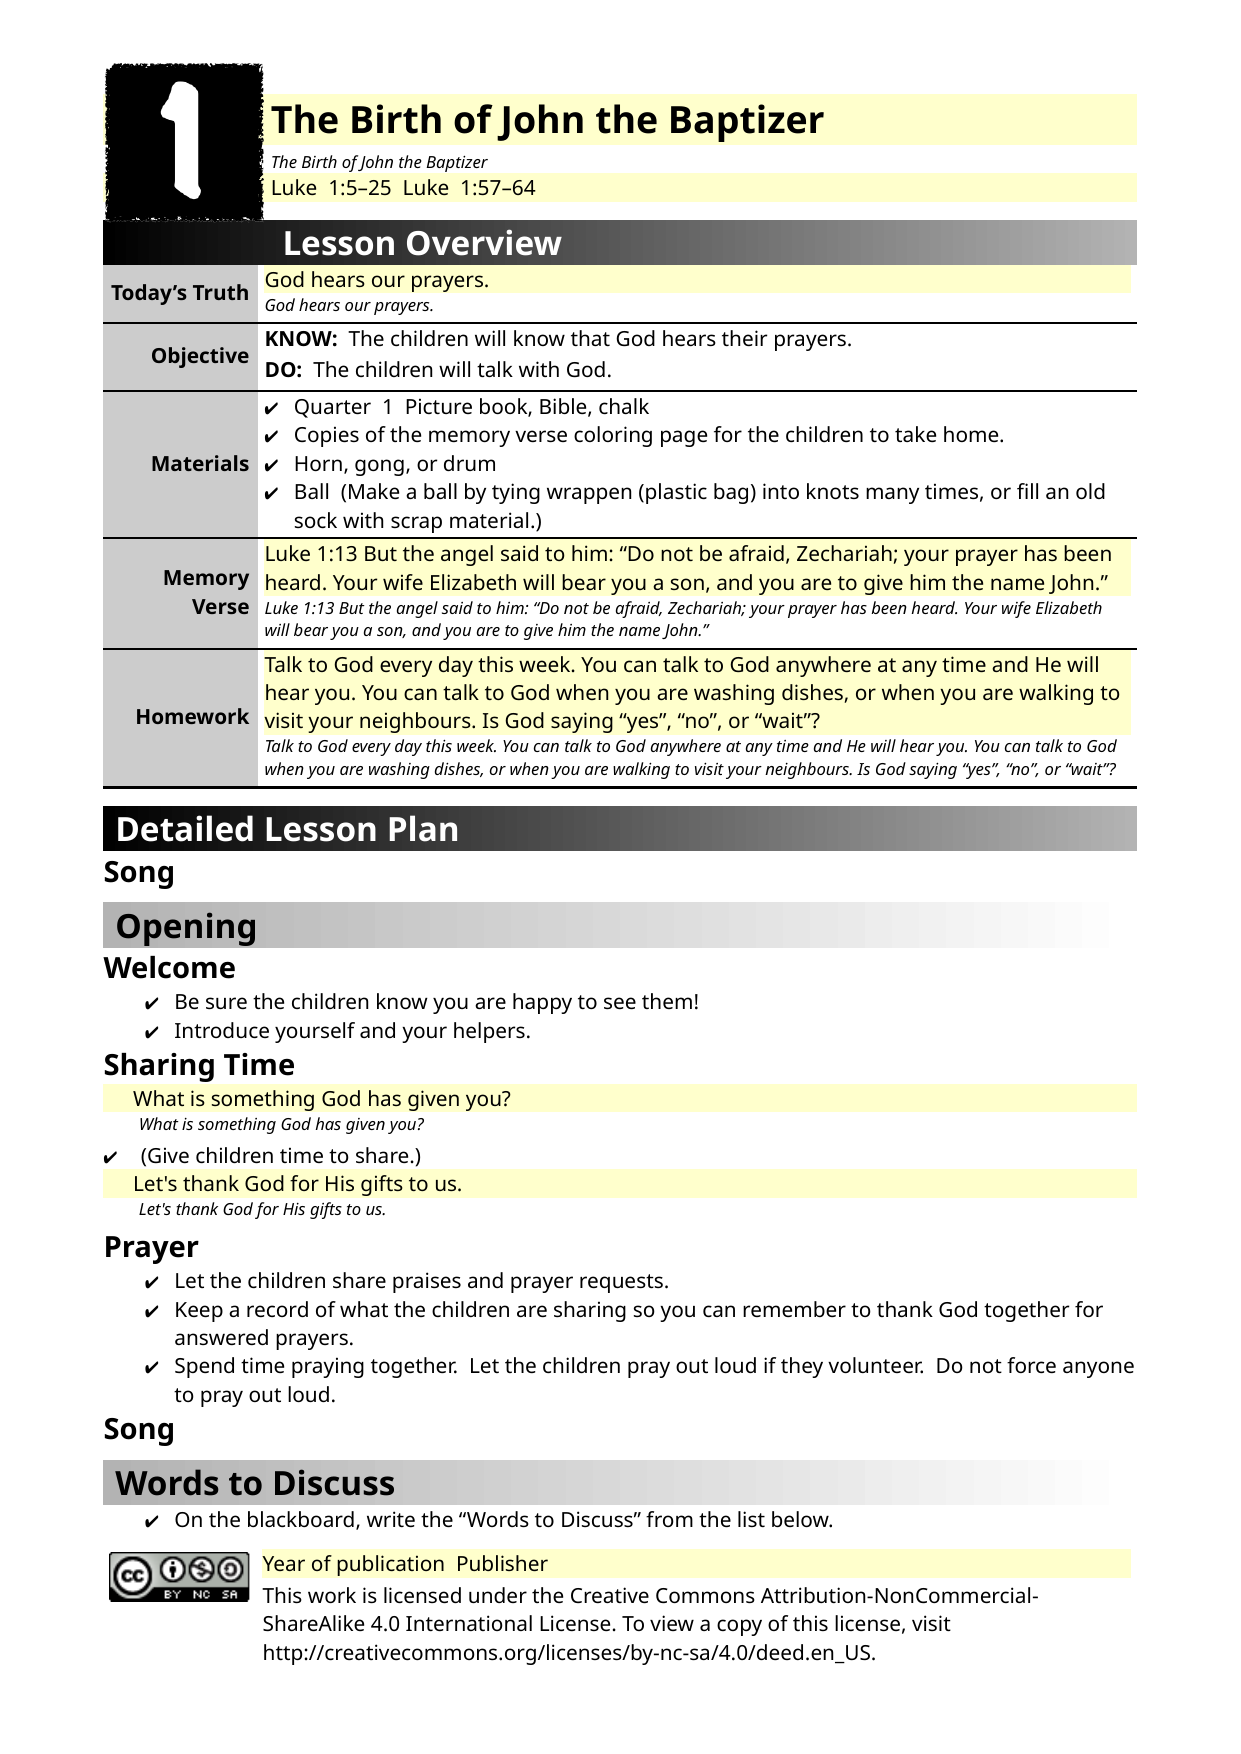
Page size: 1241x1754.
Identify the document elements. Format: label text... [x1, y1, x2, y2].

subtitle Words to Discuss [103, 1460, 1137, 1505]
text Let's thank God for His gifts to us. [103, 1169, 1137, 1198]
title The Birth of John the Baptizer [265, 94, 1137, 145]
subtitle Lesson Overview [103, 220, 1137, 265]
title The Birth of John the Baptizer [265, 151, 1137, 173]
list Spend time praying together. Let the children pray out loud if they volunteer. Do not force anyone to pray out loud. [145, 1352, 1137, 1408]
table_header God hears our prayers. God hears our prayers. [258, 265, 1137, 322]
text Song [103, 851, 1137, 891]
table_cell Talk to God every day this week. You can talk to God anywhere at any time and He will hear you. You can talk to God when you are washing dishes, or when you are walking to visit your neighbours. Is God saying “yes”, “no”, or “wait”? Talk to God every day this week. You can talk to God anywhere at any time and He will hear you. You can talk to God when you are washing dishes, or when you are walking to visit your neighbours. Is God saying “yes”, “no”, or “wait”? [258, 650, 1137, 786]
subtitle Opening [103, 902, 1137, 948]
list Be sure the children know you are happy to see them! [145, 987, 1137, 1016]
table_cell Homework [103, 650, 258, 786]
title Luke 1:5–25 Luke 1:57–64 [265, 173, 1137, 202]
title INVISIBLE [103, 59, 1137, 76]
text What is something God has given you? [103, 1084, 1137, 1112]
text Let's thank God for His gifts to us. [103, 1198, 1137, 1221]
text Song [103, 1408, 1137, 1448]
list Let the children share praises and prayer requests. [145, 1266, 1137, 1295]
text Prayer [103, 1227, 1137, 1266]
list (Give children time to share.) [103, 1141, 1137, 1169]
table_cell KNOW: The children will know that God hears their prayers. DO: The children will talk with God. [258, 324, 1137, 390]
picture [109, 1552, 250, 1602]
table_cell Quarter 1 Picture book, Bible, chalk Copies of the memory verse coloring page for the children to take home. Horn, gong, or drum Ball (Make a ball by tying wrappen (plastic bag) into knots many times, or fill an old sock with scrap material.) [258, 392, 1137, 537]
list Keep a record of what the children are sharing so you can remember to thank God together for answered prayers. [145, 1295, 1137, 1352]
list On the blackboard, write the “Words to Discuss” from the list below. [145, 1505, 1137, 1534]
text What is something God has given you? [103, 1112, 1137, 1135]
picture [103, 61, 265, 223]
text Welcome [103, 948, 1137, 987]
text Sharing Time [103, 1044, 1137, 1084]
table_cell Luke 1:13 But the angel said to him: “Do not be afraid, Zechariah; your prayer has been heard. Your wife Elizabeth will bear you a son, and you are to give him the name John.” Luke 1:13 But the angel said to him: “Do not be afraid, Zechariah; your prayer has been heard. Your wife Elizabeth will bear you a son, and you are to give him the name John.” [258, 539, 1137, 648]
list Introduce yourself and your helpers. [145, 1016, 1137, 1044]
subtitle Detailed Lesson Plan [103, 806, 1137, 851]
table_cell Memory Verse [103, 539, 258, 648]
table_cell Objective [103, 324, 258, 390]
table_cell Materials [103, 392, 258, 537]
table_header Today’s Truth [103, 265, 258, 322]
